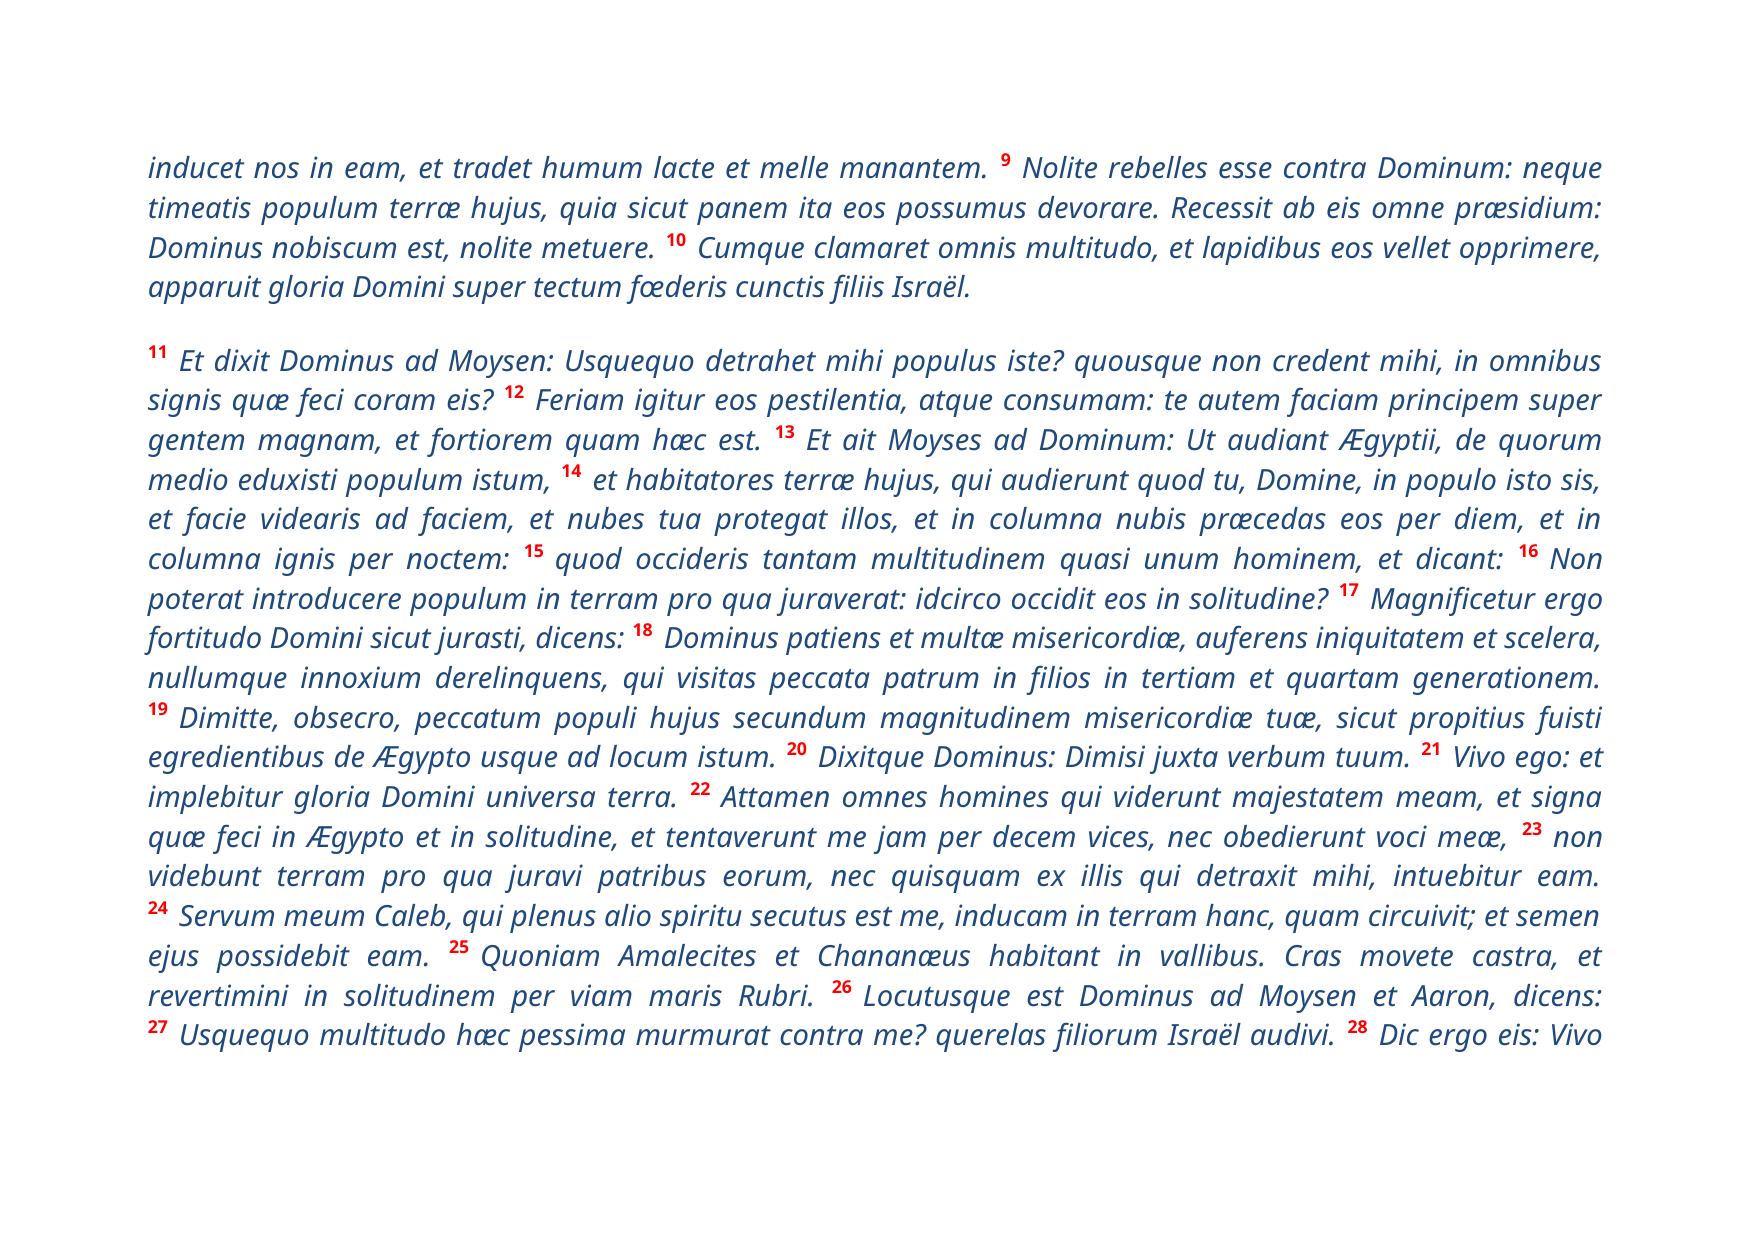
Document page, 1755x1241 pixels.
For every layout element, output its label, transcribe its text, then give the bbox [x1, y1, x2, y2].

text 11 Et dixit Dominus ad Moysen: Usquequo detrahet mihi populus iste? quousque non credent mihi, in omnibus signis quæ feci coram eis? 12 Feriam igitur eos pestilentia, atque consumam: te autem faciam principem super gentem magnam, et fortiorem quam hæc est. 13 Et ait Moyses ad Dominum: Ut audiant Ægyptii, de quorum medio eduxisti populum istum, 14 et habitatores terræ hujus, qui audierunt quod tu, Domine, in populo isto sis, et facie videaris ad faciem, et nubes tua protegat illos, et in columna nubis præcedas eos per diem, et in columna ignis per noctem: 15 quod occideris tantam multitudinem quasi unum hominem, et dicant: 16 Non poterat introducere populum in terram pro qua juraverat: idcirco occidit eos in solitudine? 17 Magnificetur ergo fortitudo Domini sicut jurasti, dicens: 18 Dominus patiens et multæ misericordiæ, auferens iniquitatem et scelera, nullumque innoxium derelinquens, qui visitas peccata patrum in filios in tertiam et quartam generationem. 19 Dimitte, obsecro, peccatum populi hujus secundum magnitudinem misericordiæ tuæ, sicut propitius fuisti egredientibus de Ægypto usque ad locum istum. 20 Dixitque Dominus: Dimisi juxta verbum tuum. 21 Vivo ego: et implebitur gloria Domini universa terra. 22 Attamen omnes homines qui viderunt majestatem meam, et signa quæ feci in Ægypto et in solitudine, et tentaverunt me jam per decem vices, nec obedierunt voci meæ, 23 non videbunt terram pro qua juravi patribus eorum, nec quisquam ex illis qui detraxit mihi, intuebitur eam. 24 Servum meum Caleb, qui plenus alio spiritu secutus est me, inducam in terram hanc, quam circuivit; et semen ejus possidebit eam. 25 Quoniam Amalecites et Chananæus habitant in vallibus. Cras movete castra, et revertimini in solitudinem per viam maris Rubri. 26 Locutusque est Dominus ad Moysen et Aaron, dicens: 27 Usquequo multitudo hæc pessima murmurat contra me? querelas filiorum Israël audivi. 28 Dic ergo eis: Vivo [148, 340, 1606, 1054]
text inducet nos in eam, et tradet humum lacte et melle manantem. 9 Nolite rebelles esse contra Dominum: neque timeatis populum terræ hujus, quia sicut panem ita eos possumus devorare. Recessit ab eis omne præsidium: Dominus nobiscum est, nolite metuere. 10 Cumque clamaret omnis multitudo, et lapidibus eos vellet opprimere, apparuit gloria Domini super tectum fœderis cunctis filiis Israël. [148, 148, 1606, 306]
